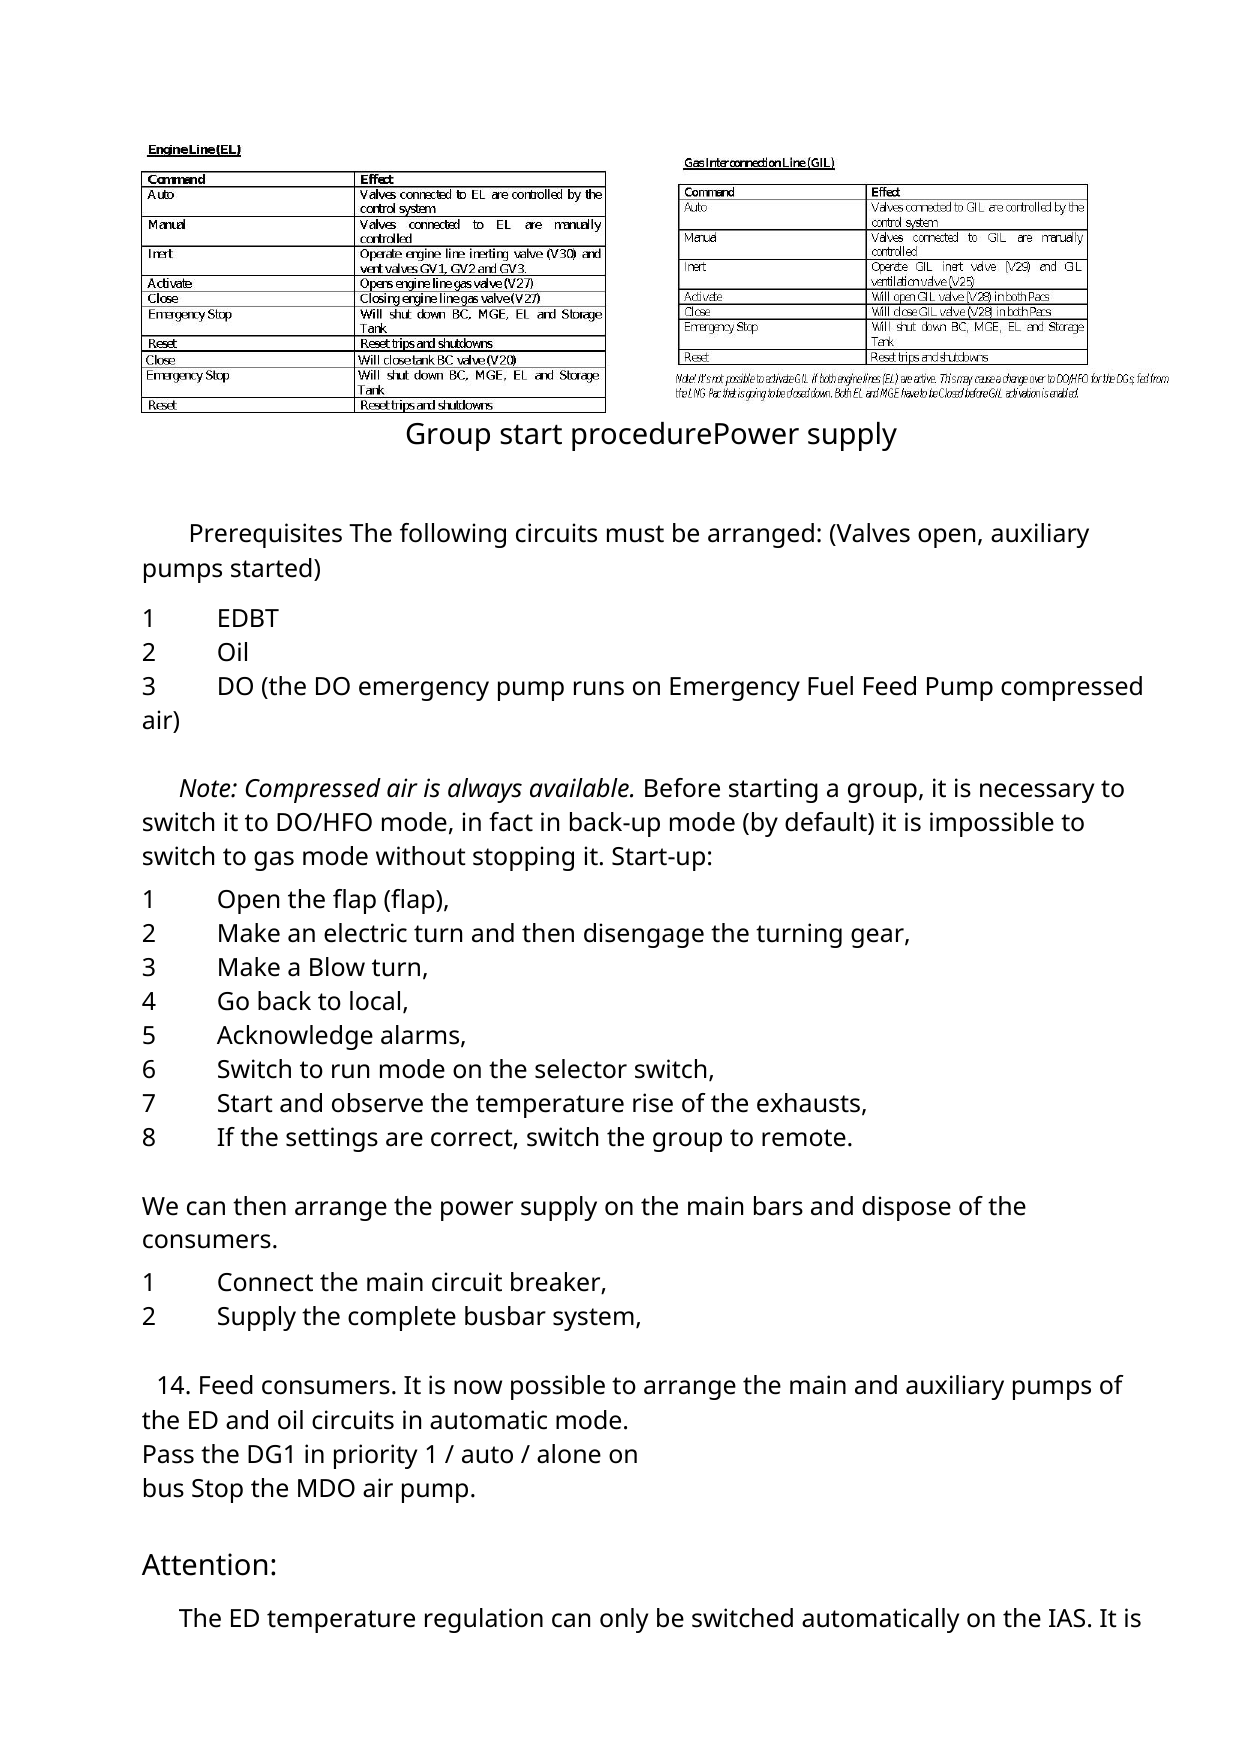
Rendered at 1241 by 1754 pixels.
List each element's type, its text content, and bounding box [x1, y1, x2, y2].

list Connect the main circuit breaker, [142, 1265, 1160, 1299]
text Note: Compressed air is always available. Before starting a group, it is necessary to switch it to DO/HFO mode, in fact in back-up mode (by default) it is impossible to switch to gas mode without stopping it. Start-up: [142, 771, 1160, 873]
text Pass the DG1 in priority 1 / auto / alone on bus Stop the MDO air pump. [142, 1436, 687, 1504]
text Prerequisites The following circuits must be arranged: (Valves open, auxiliary pumps started) [142, 516, 1160, 584]
list Make a Blow turn, [142, 950, 1160, 984]
list Supply the complete busbar system, [142, 1299, 1160, 1333]
list If the settings are correct, switch the group to remote. [142, 1120, 1160, 1154]
list DO (the DO emergency pump runs on Emergency Fuel Feed Pump compressed air) [142, 668, 1160, 737]
text The ED temperature regulation can only be switched automatically on the IAS. It is [142, 1601, 1160, 1634]
list Go back to local, [142, 984, 1160, 1018]
list Make an electric turn and then disengage the turning gear, [142, 916, 1160, 950]
list Open the flap (ﬂap), [142, 882, 1160, 916]
list Acknowledge alarms, [142, 1018, 1160, 1052]
text We can then arrange the power supply on the main bars and dispose of the consumers. [142, 1188, 1160, 1256]
text Group start procedurePower supply [142, 413, 1160, 453]
list EDBT [142, 600, 1160, 634]
list Switch to run mode on the selector switch, [142, 1052, 1160, 1086]
text 14. Feed consumers. It is now possible to arrange the main and auxiliary pumps of the ED and oil circuits in automatic mode. [142, 1367, 1160, 1436]
list Oil [142, 634, 1160, 668]
picture [141, 145, 1169, 413]
text Attention: [142, 1545, 1160, 1584]
list Start and observe the temperature rise of the exhausts, [142, 1086, 1160, 1120]
